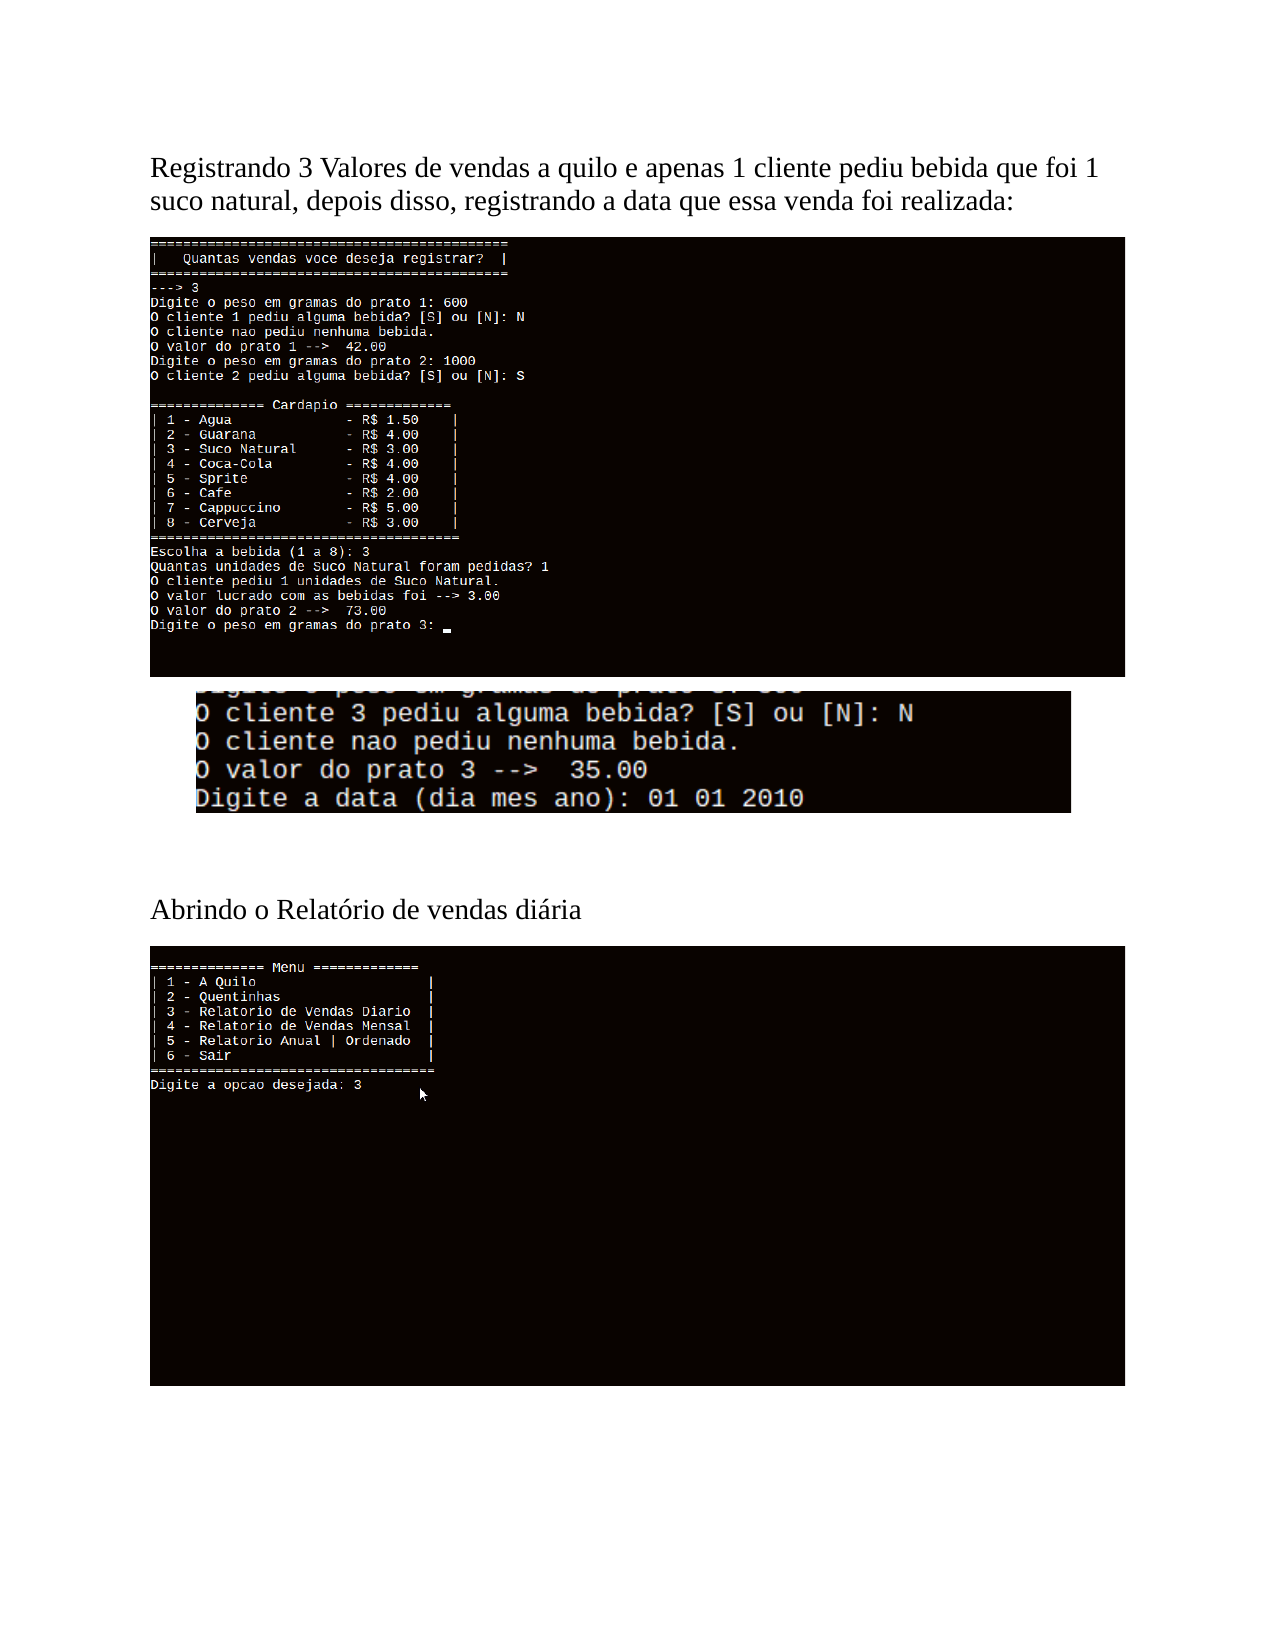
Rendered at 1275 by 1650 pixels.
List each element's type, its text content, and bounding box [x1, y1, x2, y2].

text Registrando 3 Valores de vendas a quilo e apenas 1 cliente pediu bebida que foi 1 suco natural, depois disso, registrando a data que essa venda foi realizada: [150, 150, 1125, 217]
text Abrindo o Relatório de vendas diária [150, 892, 1125, 926]
picture [196, 691, 1072, 813]
picture [150, 237, 1125, 677]
picture [150, 946, 1125, 1386]
